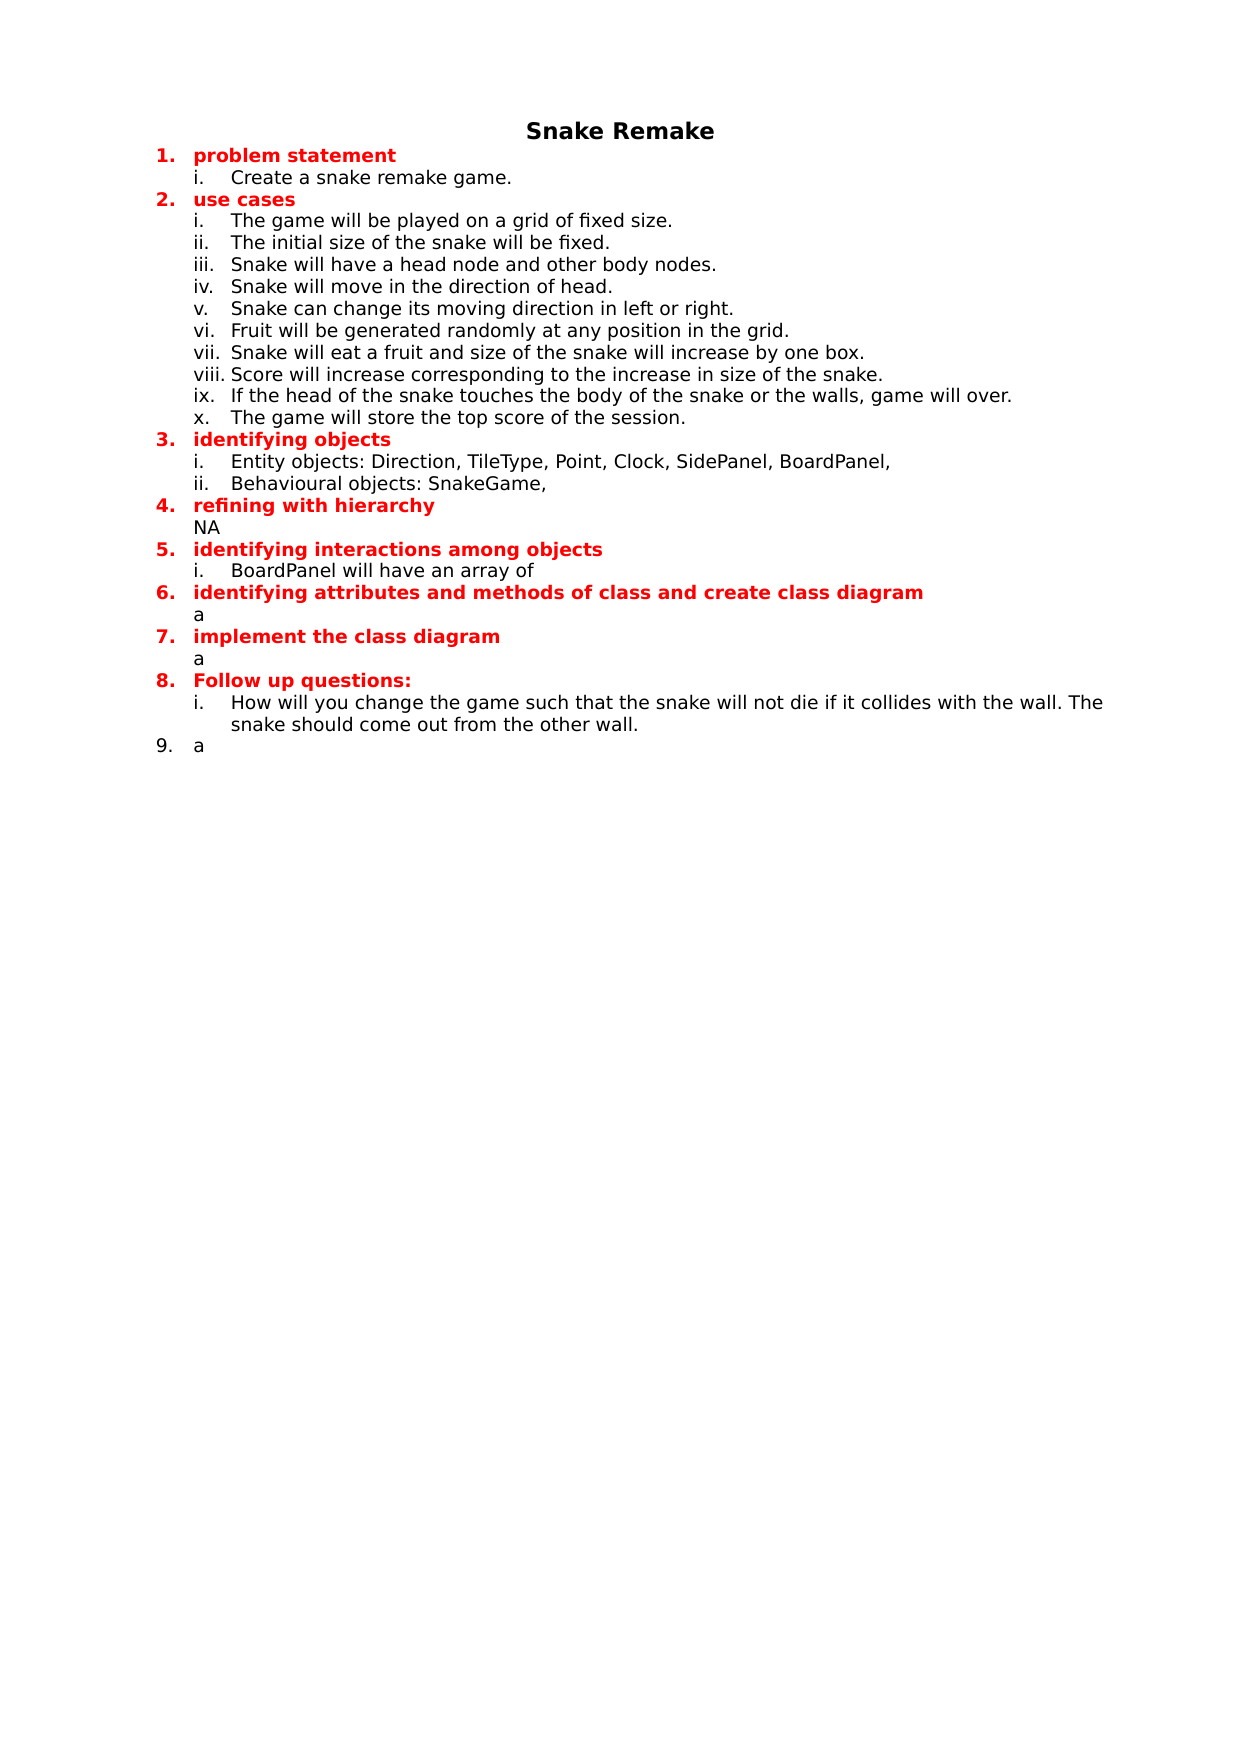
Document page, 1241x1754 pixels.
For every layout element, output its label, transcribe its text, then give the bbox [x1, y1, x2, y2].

list How will you change the game such that the snake will not die if it collides with the wall. The snake should come out from the other wall. [193, 692, 1122, 735]
list Entity objects: Direction, TileType, Point, Clock, SidePanel, BoardPanel, [193, 451, 1122, 473]
list Follow up questions: [156, 670, 1122, 692]
list Fruit will be generated randomly at any position in the grid. [193, 320, 1122, 342]
list problem statement [156, 145, 1122, 167]
list The game will be played on a grid of fixed size. [193, 210, 1122, 232]
list The game will store the top score of the session. [193, 407, 1122, 429]
list Snake will eat a fruit and size of the snake will increase by one box. [193, 342, 1122, 363]
list Snake can change its moving direction in left or right. [193, 298, 1122, 320]
list Snake will have a head node and other body nodes. [193, 254, 1122, 276]
list use cases [156, 188, 1122, 210]
list Create a snake remake game. [193, 167, 1122, 188]
list a [156, 648, 1122, 670]
text Snake Remake [118, 118, 1122, 145]
list The initial size of the snake will be fixed. [193, 232, 1122, 254]
list NA [156, 517, 1122, 538]
list identifying attributes and methods of class and create class diagram [156, 582, 1122, 604]
list identifying interactions among objects [156, 538, 1122, 560]
list BoardPanel will have an array of [193, 560, 1122, 582]
list a [156, 735, 1122, 757]
list implement the class diagram [156, 626, 1122, 648]
list identifying objects [156, 429, 1122, 451]
list a [156, 604, 1122, 626]
list Score will increase corresponding to the increase in size of the snake. [193, 363, 1122, 385]
list If the head of the snake touches the body of the snake or the walls, game will over. [193, 385, 1122, 407]
list Snake will move in the direction of head. [193, 276, 1122, 298]
list Behavioural objects: SnakeGame, [193, 473, 1122, 495]
list refining with hierarchy [156, 495, 1122, 517]
